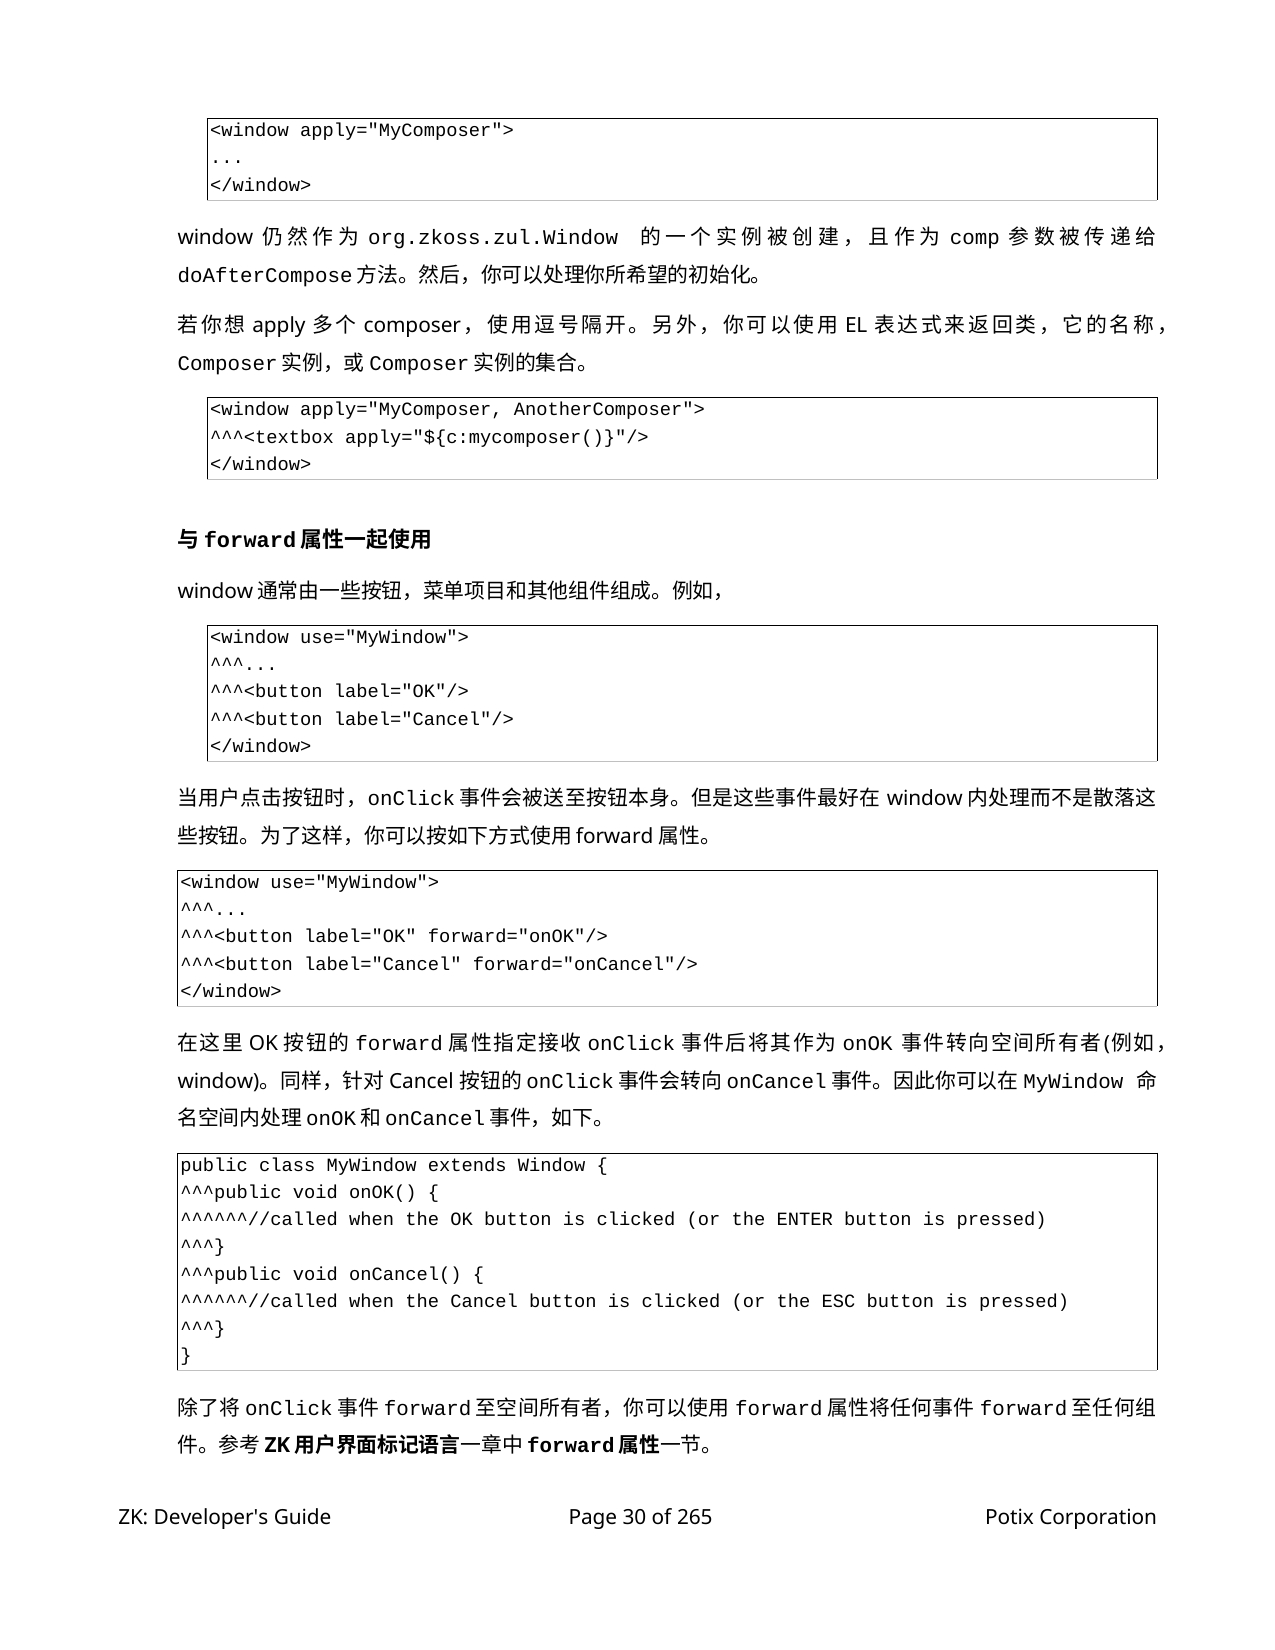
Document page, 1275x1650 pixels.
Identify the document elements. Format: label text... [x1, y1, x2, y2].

text ^^^<button label="OK"/> [208, 679, 1157, 703]
text <window use="MyWindow"> [208, 626, 1157, 649]
text ... [208, 145, 1157, 169]
text <window apply="MyComposer"> [208, 119, 1157, 142]
text 除了将onClick事件forward至空间所有者，你可以使用forward属性将任何事件forward至任何组件。参考ZK用户界面标记语言一章中forward属性一节。 [177, 1391, 1157, 1459]
text 若你想apply多个composer，使用逗号隔开。另外，你可以使用EL表达式来返回类，它的名称，Composer实例，或 Composer实例的集合。 [177, 309, 1157, 377]
text ^^^<button label="Cancel"/> [208, 706, 1157, 731]
subtitle 与forward属性一起使用 [177, 521, 1157, 553]
text window仍然作为org.zkoss.zul.Window 的一个实例被创建，且作为comp参数被传递给doAfterCompose方法。然后，你可以处理你所希望的初始化。 [177, 220, 1157, 288]
text ^^^... [178, 897, 1157, 921]
text </window> [178, 978, 1157, 1006]
text ^^^} [178, 1234, 1157, 1258]
text </window> [208, 733, 1157, 761]
text 当用户点击按钮时，onClick事件会被送至按钮本身。但是这些事件最好在window内处理而不是散落这些按钮。为了这样，你可以按如下方式使用forward 属性。 [177, 781, 1157, 849]
text ^^^... [208, 652, 1157, 676]
text ^^^^^^//called when the OK button is clicked (or the ENTER button is pressed) [178, 1207, 1157, 1231]
text ^^^<textbox apply="${c:mycomposer()}"/> [208, 424, 1157, 449]
text 在这里OK按钮的forward属性指定接收onClick事件后将其作为onOK 事件转向空间所有者(例如，window)。同样，针对Cancel 按钮的onClick事件会转向onCancel事件。因此你可以在MyWindow 命名空间内处理onOK和onCancel事件，如下。 [177, 1026, 1157, 1132]
text ^^^public void onCancel() { [178, 1261, 1157, 1286]
text <window apply="MyComposer, AnotherComposer"> [208, 398, 1157, 422]
text </window> [208, 172, 1157, 200]
text } [178, 1343, 1157, 1370]
text ^^^<button label="OK" forward="onOK"/> [178, 924, 1157, 948]
text ^^^} [178, 1316, 1157, 1340]
text ^^^^^^//called when the Cancel button is clicked (or the ESC button is pressed) [178, 1289, 1157, 1313]
text ^^^public void onOK() { [178, 1180, 1157, 1204]
text </window> [208, 452, 1157, 479]
text ^^^<button label="Cancel" forward="onCancel"/> [178, 951, 1157, 976]
text window通常由一些按钮，菜单项目和其他组件组成。例如， [177, 574, 1157, 604]
text <window use="MyWindow"> [178, 871, 1157, 894]
text public class MyWindow extends Window { [178, 1154, 1157, 1177]
